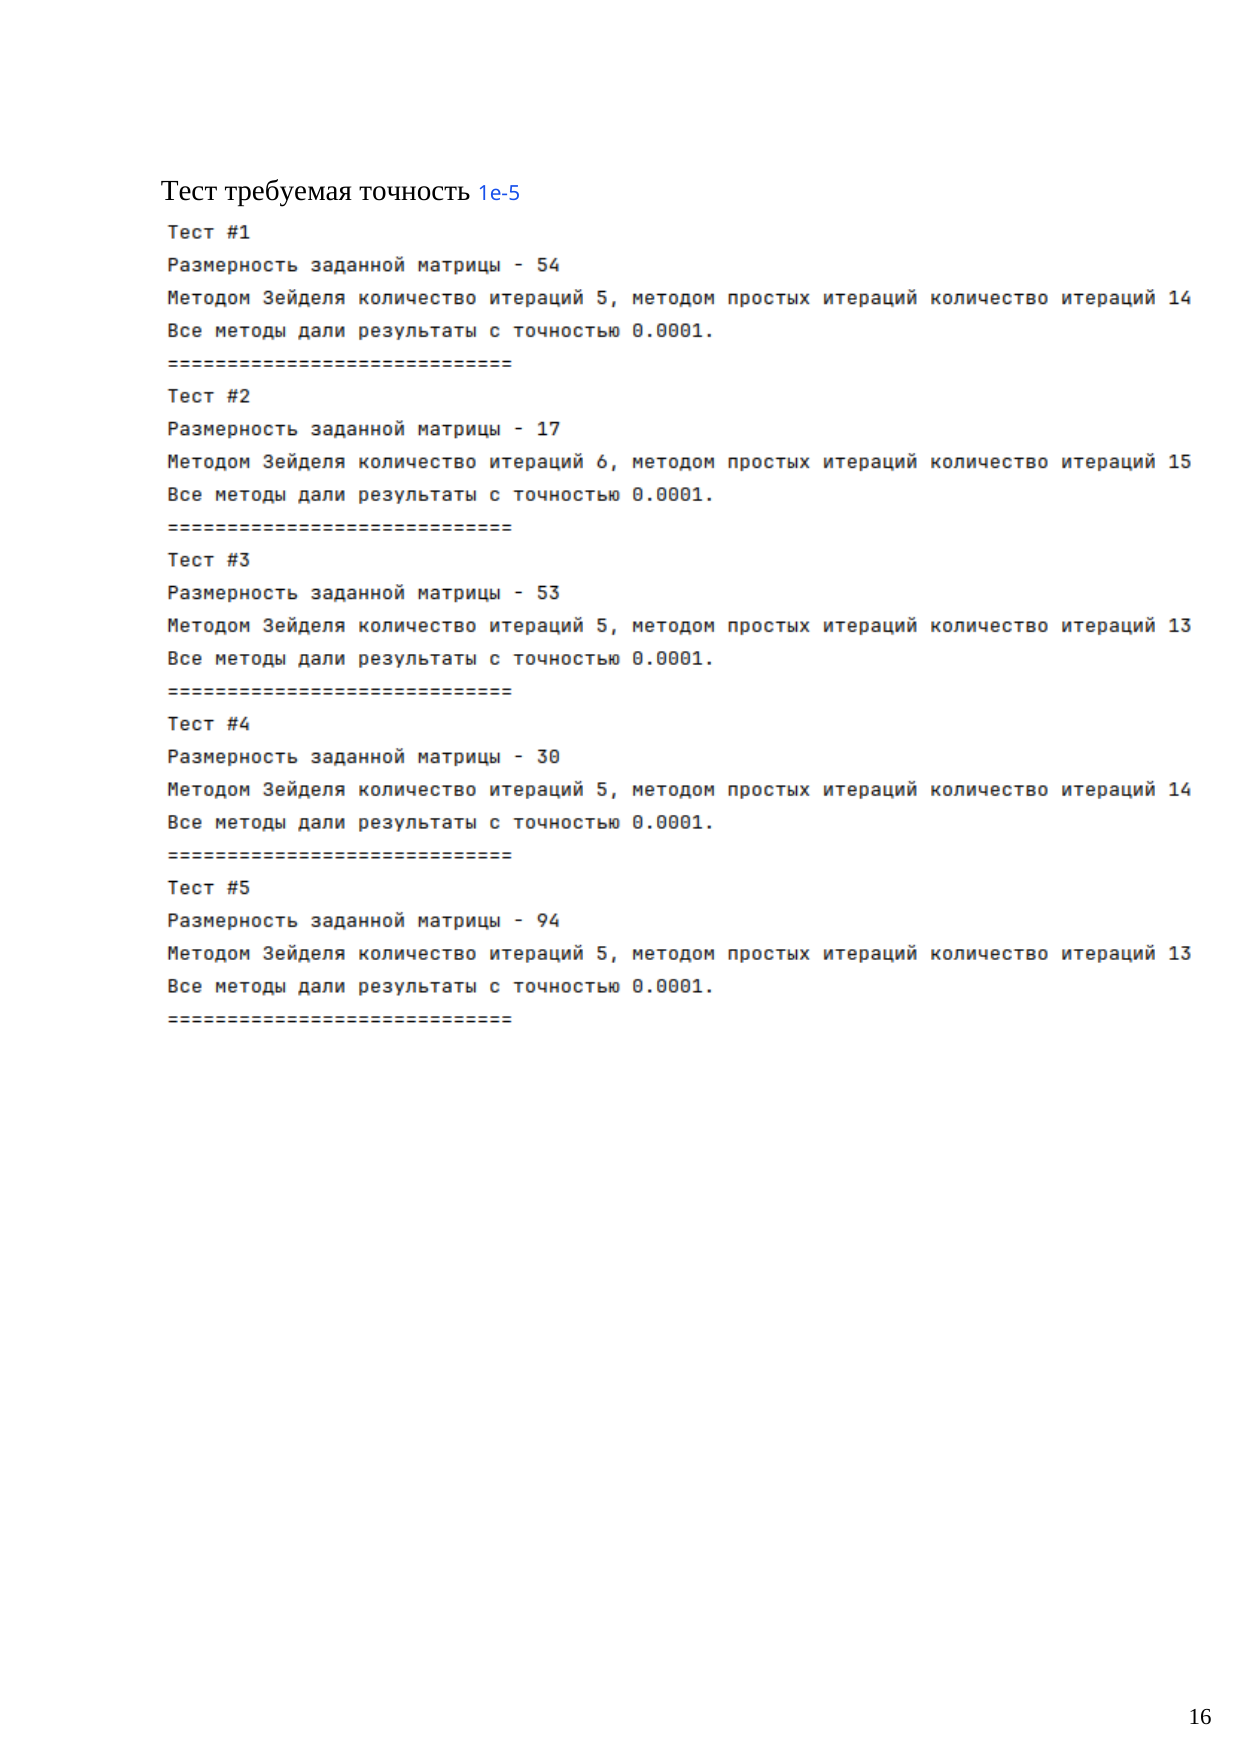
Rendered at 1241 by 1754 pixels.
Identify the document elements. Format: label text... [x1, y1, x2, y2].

picture [160, 215, 1222, 1030]
subtitle Тест требуемая точность 1e-5 [150, 173, 1211, 207]
